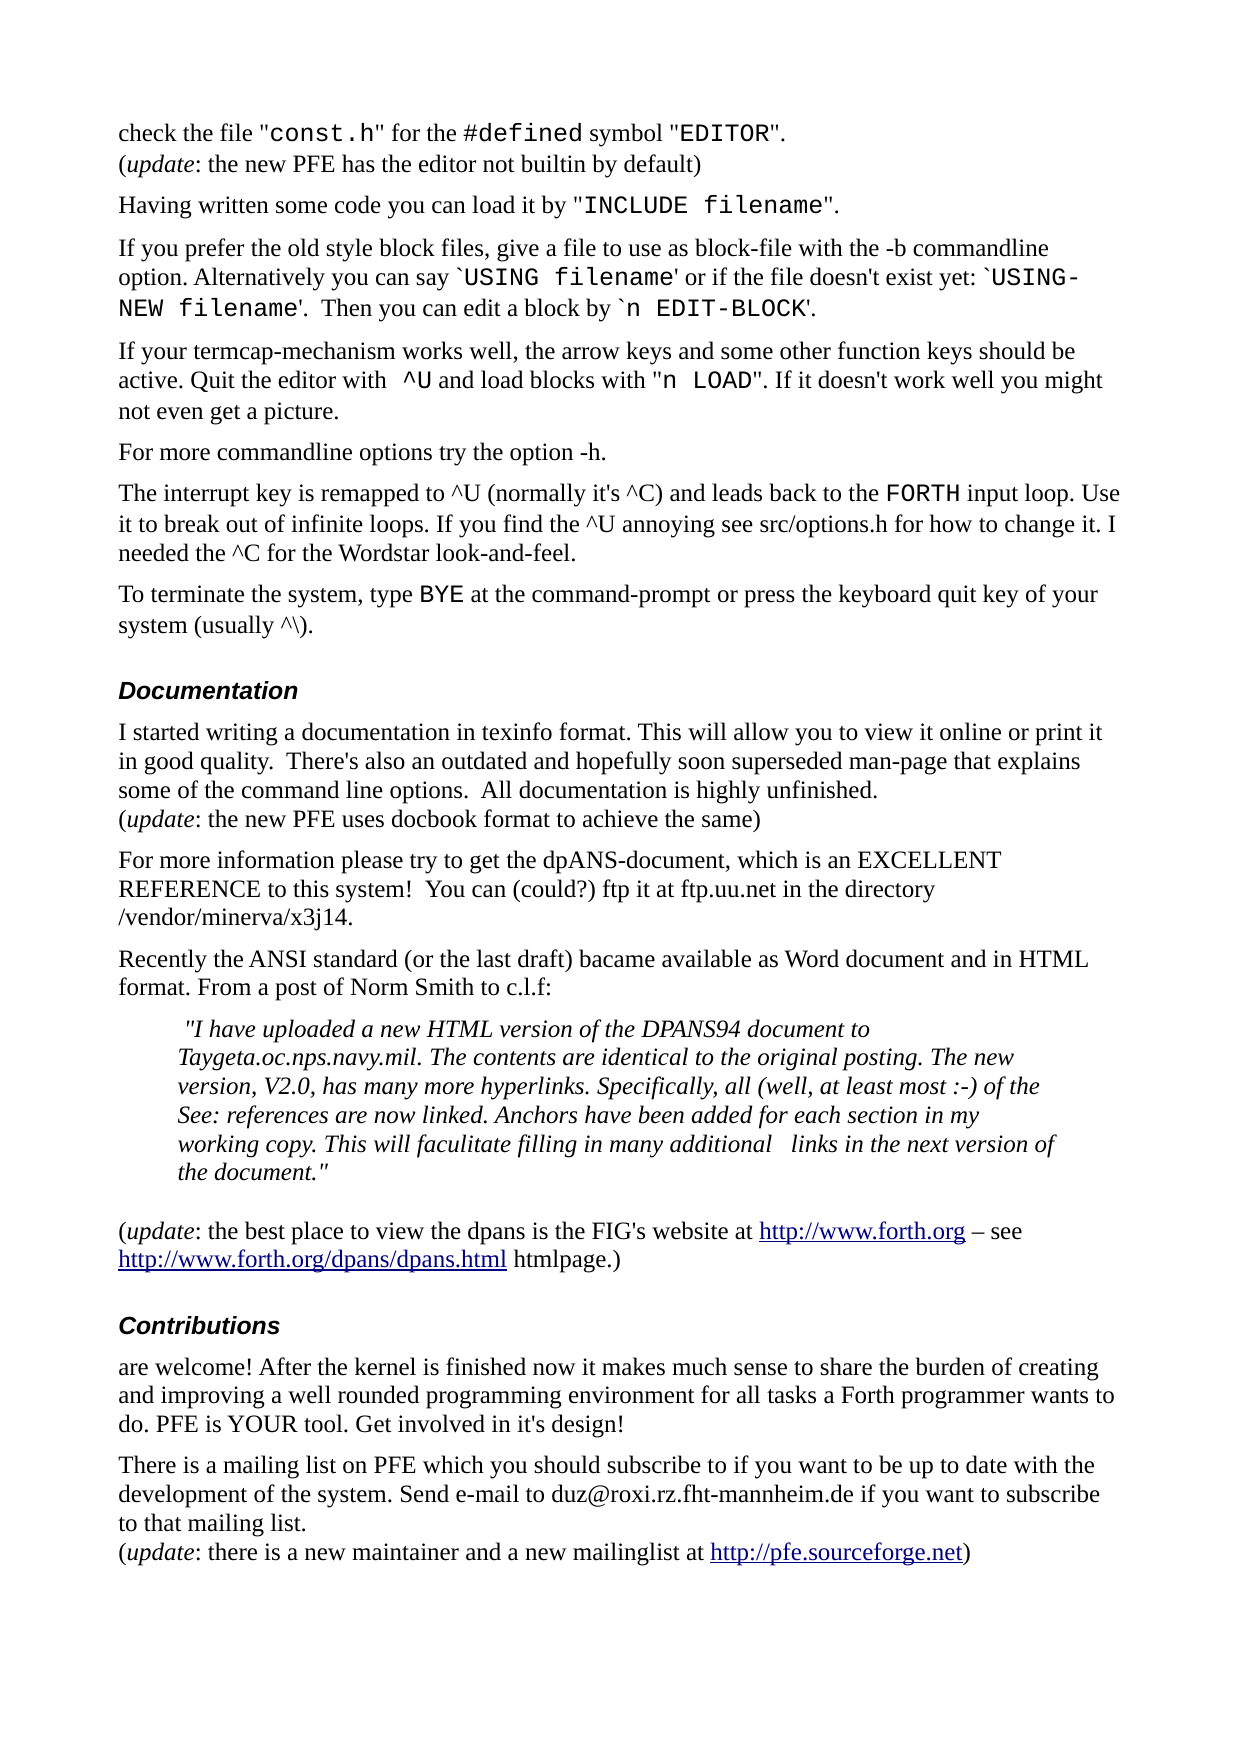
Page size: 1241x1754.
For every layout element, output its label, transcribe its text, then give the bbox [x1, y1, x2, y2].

text Having written some code you can load it by "INCLUDE filename". [118, 190, 1122, 221]
text check the file "const.h" for the #defined symbol "EDITOR". (update: the new PFE has the editor not builtin by default) [118, 118, 1122, 178]
text Recently the ANSI standard (or the last draft) bacame available as Word document and in HTML format. From a post of Norm Smith to c.l.f: [118, 944, 1122, 1001]
subtitle Documentation [118, 676, 1122, 705]
text are welcome! After the kernel is finished now it makes much sense to share the burden of creating and improving a well rounded programming environment for all tasks a Forth programmer wants to do. PFE is YOUR tool. Get involved in it's design! [118, 1352, 1122, 1438]
text There is a mailing list on PFE which you should subscribe to if you want to be up to date with the development of the system. Send e-mail to duz@roxi.rz.fht-mannheim.de if you want to subscribe to that mailing list. (update: there is a new maintainer and a new mailinglist at http://pfe.sourceforge.net) [118, 1451, 1122, 1566]
text "I have uploaded a new HTML version of the DPANS94 document to Taygeta.oc.nps.navy.mil. The contents are identical to the original posting. The new version, V2.0, has many more hyperlinks. Specifically, all (well, at least most :-) of the See: references are now linked. Anchors have been added for each section in my working copy. This will faculitate filling in many additional links in the next version of the document." [177, 1014, 1063, 1186]
text I started writing a documentation in texinfo format. This will allow you to view it online or print it in good quality. There's also an outdated and hopefully soon superseded man-page that explains some of the command line options. All documentation is highly unfinished. (update: the new PFE uses docbook format to achieve the same) [118, 717, 1122, 832]
text If your termcap-mechanism works well, the arrow keys and some other function keys should be active. Quit the editor with ^U and load blocks with "n LOAD". If it doesn't work well you might not even get a picture. [118, 336, 1122, 425]
text The interrupt key is remapped to ^U (normally it's ^C) and leads back to the FORTH input loop. Use it to break out of infinite loops. If you find the ^U annoying see src/options.h for how to change it. I needed the ^C for the Wordstar look-and-feel. [118, 478, 1122, 567]
text For more information please try to get the dpANS-document, which is an EXCELLENT REFERENCE to this system! You can (could?) ftp it at ftp.uu.net in the directory /vendor/minerva/x3j14. [118, 845, 1122, 931]
text For more commandline options try the option -h. [118, 437, 1122, 466]
text If you prefer the old style block files, give a file to use as block-file with the -b commandline option. Alternatively you can say `USING filename' or if the file doesn't exist yet: `USING-NEW filename'. Then you can edit a block by `n EDIT-BLOCK'. [118, 233, 1122, 324]
text To terminate the system, type BYE at the command-prompt or press the keyboard quit key of your system (usually ^\). [118, 579, 1122, 639]
text (update: the best place to view the dpans is the FIG's website at http://www.forth.org – see http://www.forth.org/dpans/dpans.html htmlpage.) [118, 1216, 1122, 1273]
subtitle Contributions [118, 1311, 1122, 1339]
